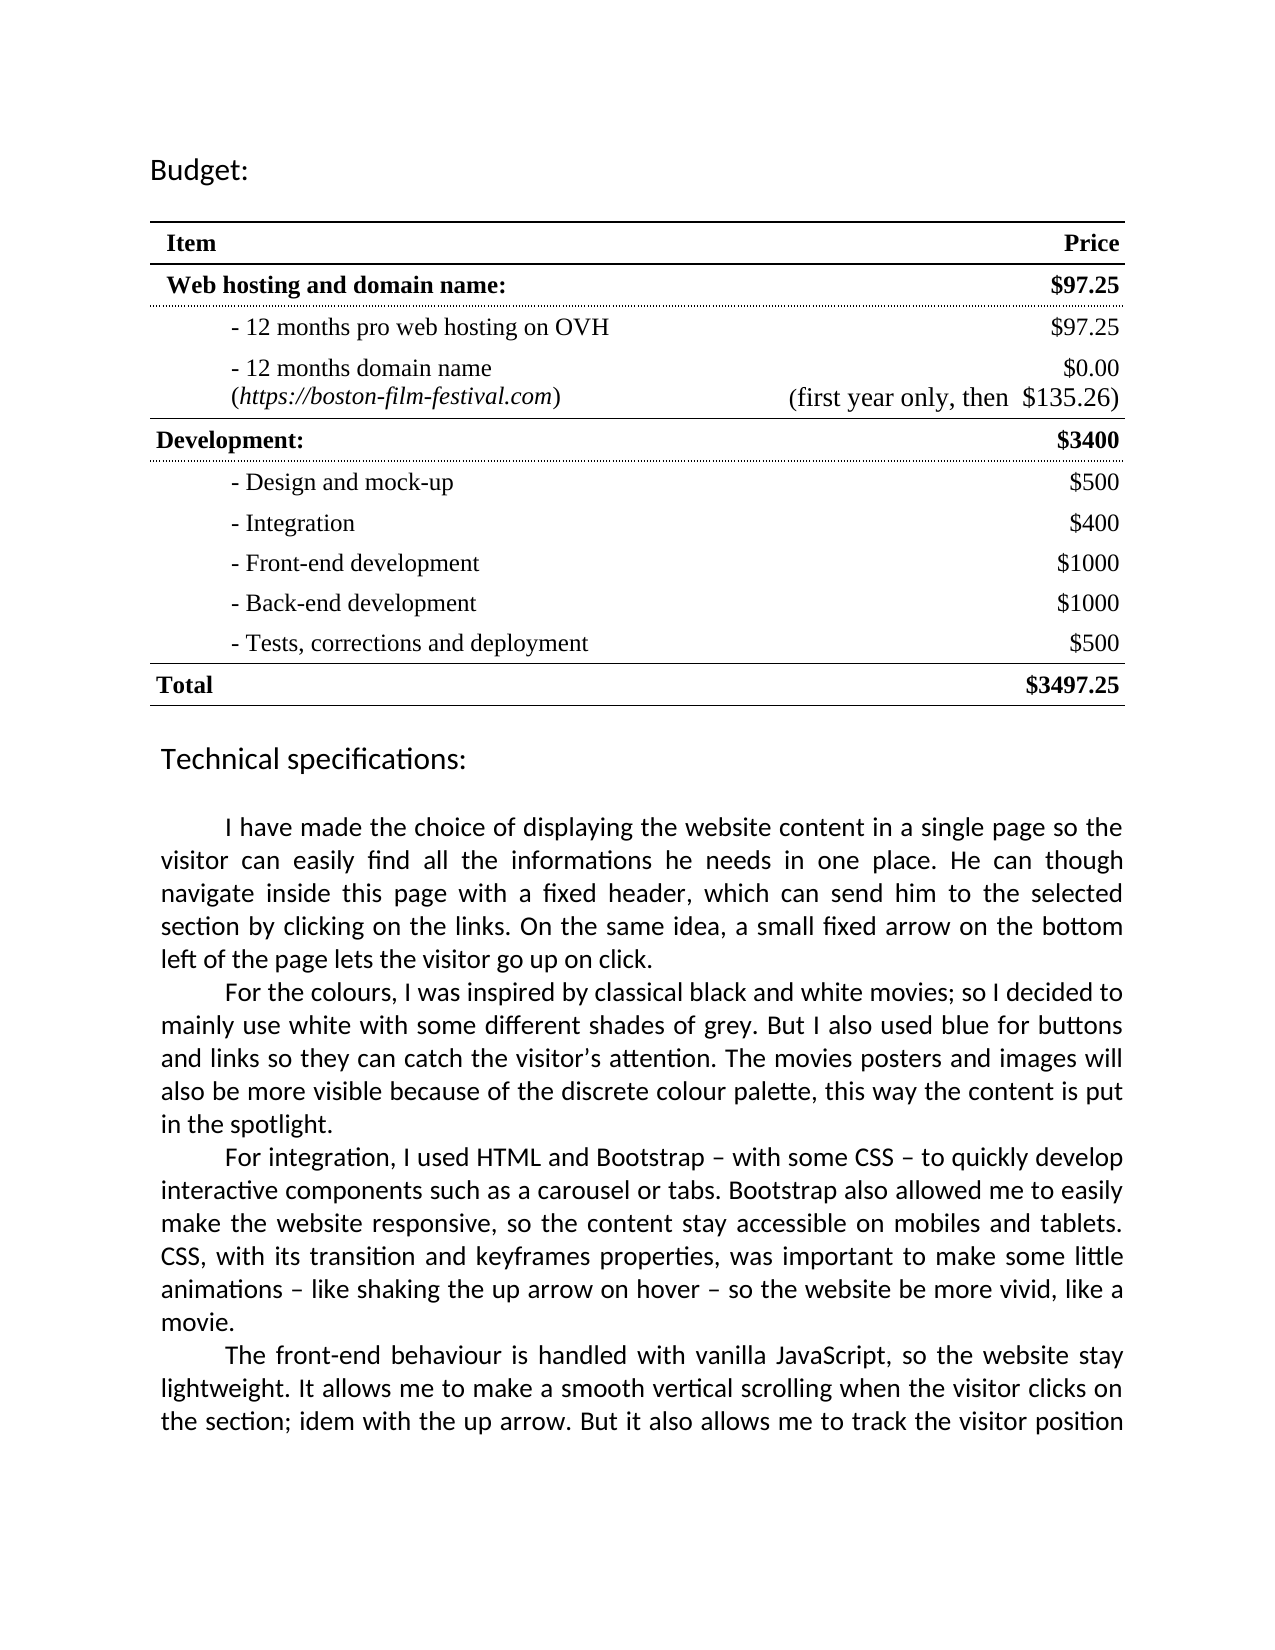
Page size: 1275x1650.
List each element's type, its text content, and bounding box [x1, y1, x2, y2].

text Budget: [150, 150, 1125, 188]
table_cell $97.25 [638, 305, 1125, 347]
table_cell $500 [638, 460, 1125, 502]
table_header Item [150, 223, 637, 263]
table_cell - Front-end development [150, 542, 637, 582]
table_header Price [638, 223, 1125, 263]
table_cell - 12 months domain name (https://boston-film-festival.com) [150, 347, 637, 418]
table_cell - Tests, corrections and deployment [150, 623, 637, 663]
table_cell - 12 months pro web hosting on OVH [150, 305, 637, 347]
text For integration, I used HTML and Bootstrap – with some CSS – to quickly develop interactive components such as a carousel or tabs. Bootstrap also allowed me to easily make the website responsive, so the content stay accessible on mobiles and tablets. CSS, with its transition and keyframes properties, was important to make some little animations – like shaking the up arrow on hover – so the website be more vivid, like a movie. [161, 1140, 1125, 1338]
table_cell - Back-end development [150, 582, 637, 622]
table_cell - Design and mock-up [150, 460, 637, 502]
table_cell $1000 [638, 582, 1125, 622]
table_cell Development: [150, 419, 637, 459]
table_cell $500 [638, 623, 1125, 663]
table_cell $400 [638, 502, 1125, 542]
text Technical specifications: [161, 739, 1125, 777]
table_cell - Integration [150, 502, 637, 542]
text The front-end behaviour is handled with vanilla JavaScript, so the website stay lightweight. It allows me to make a smooth vertical scrolling when the visitor clicks on the section; idem with the up arrow. But it also allows me to track the visitor position [161, 1338, 1125, 1438]
table_cell $3497.25 [638, 664, 1125, 704]
text I have made the choice of displaying the website content in a single page so the visitor can easily find all the informations he needs in one place. He can though navigate inside this page with a fixed header, which can send him to the selected section by clicking on the links. On the same idea, a small fixed arrow on the bottom left of the page lets the visitor go up on click. [161, 810, 1125, 975]
table_cell Total [150, 664, 637, 704]
table_cell $3400 [638, 419, 1125, 459]
table_cell $97.25 [638, 265, 1125, 305]
table_cell Web hosting and domain name: [150, 265, 637, 305]
table_cell $0.00 (first year only, then $135.26) [638, 347, 1125, 418]
text For the colours, I was inspired by classical black and white movies; so I decided to mainly use white with some different shades of grey. But I also used blue for buttons and links so they can catch the visitor’s attention. The movies posters and images will also be more visible because of the discrete colour palette, this way the content is put in the spotlight. [161, 975, 1125, 1140]
table_cell $1000 [638, 542, 1125, 582]
